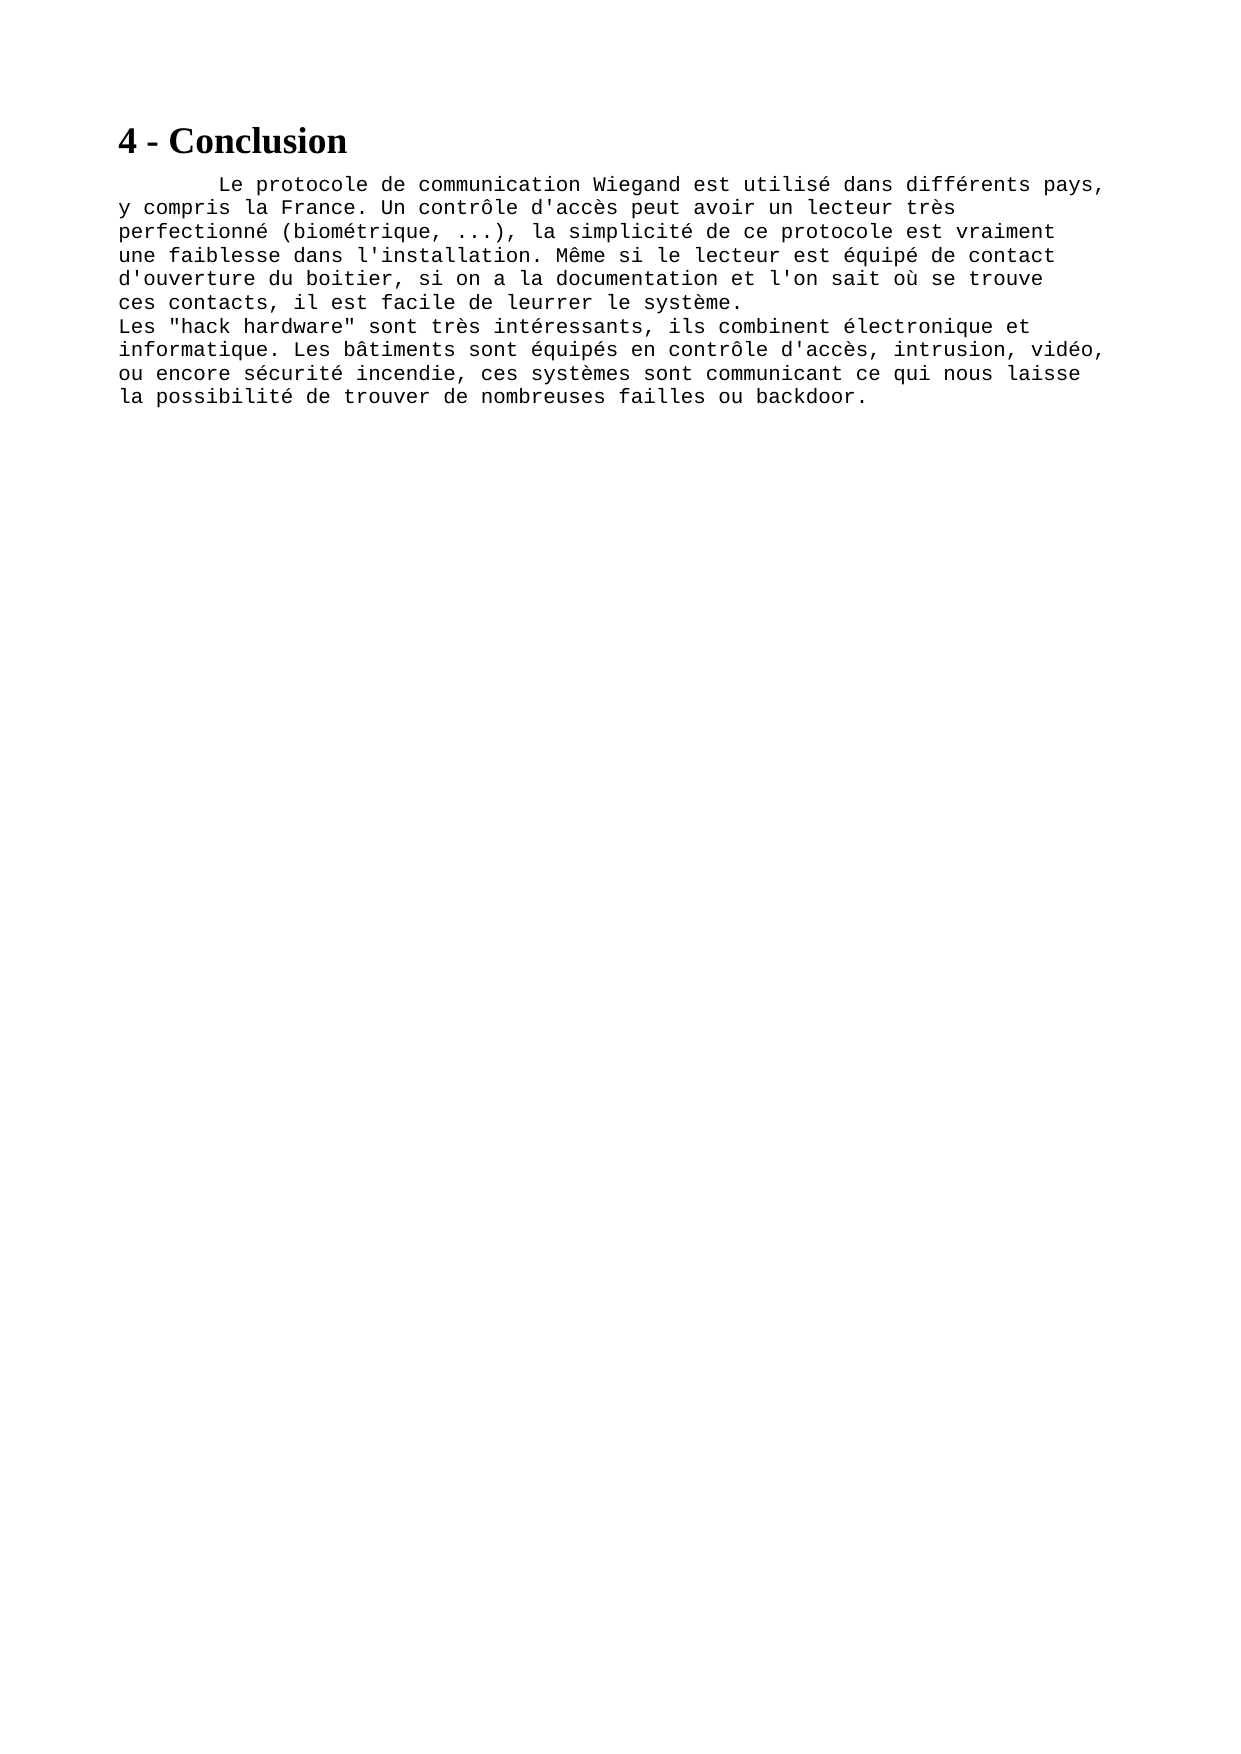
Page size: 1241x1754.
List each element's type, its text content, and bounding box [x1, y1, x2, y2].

text une faiblesse dans l'installation. Même si le lecteur est équipé de contact [118, 245, 1122, 268]
text Le protocole de communication Wiegand est utilisé dans différents pays, [118, 174, 1122, 197]
text perfectionné (biométrique, ...), la simplicité de ce protocole est vraiment [118, 221, 1122, 245]
text ces contacts, il est facile de leurrer le système. [118, 292, 1122, 316]
text Les "hack hardware" sont très intéressants, ils combinent électronique et [118, 316, 1122, 339]
subtitle 4 - Conclusion [118, 118, 1122, 161]
text d'ouverture du boitier, si on a la documentation et l'on sait où se trouve [118, 268, 1122, 292]
text la possibilité de trouver de nombreuses failles ou backdoor. [118, 387, 1122, 410]
text informatique. Les bâtiments sont équipés en contrôle d'accès, intrusion, vidéo, [118, 339, 1122, 363]
text ou encore sécurité incendie, ces systèmes sont communicant ce qui nous laisse [118, 363, 1122, 387]
text y compris la France. Un contrôle d'accès peut avoir un lecteur très [118, 197, 1122, 221]
